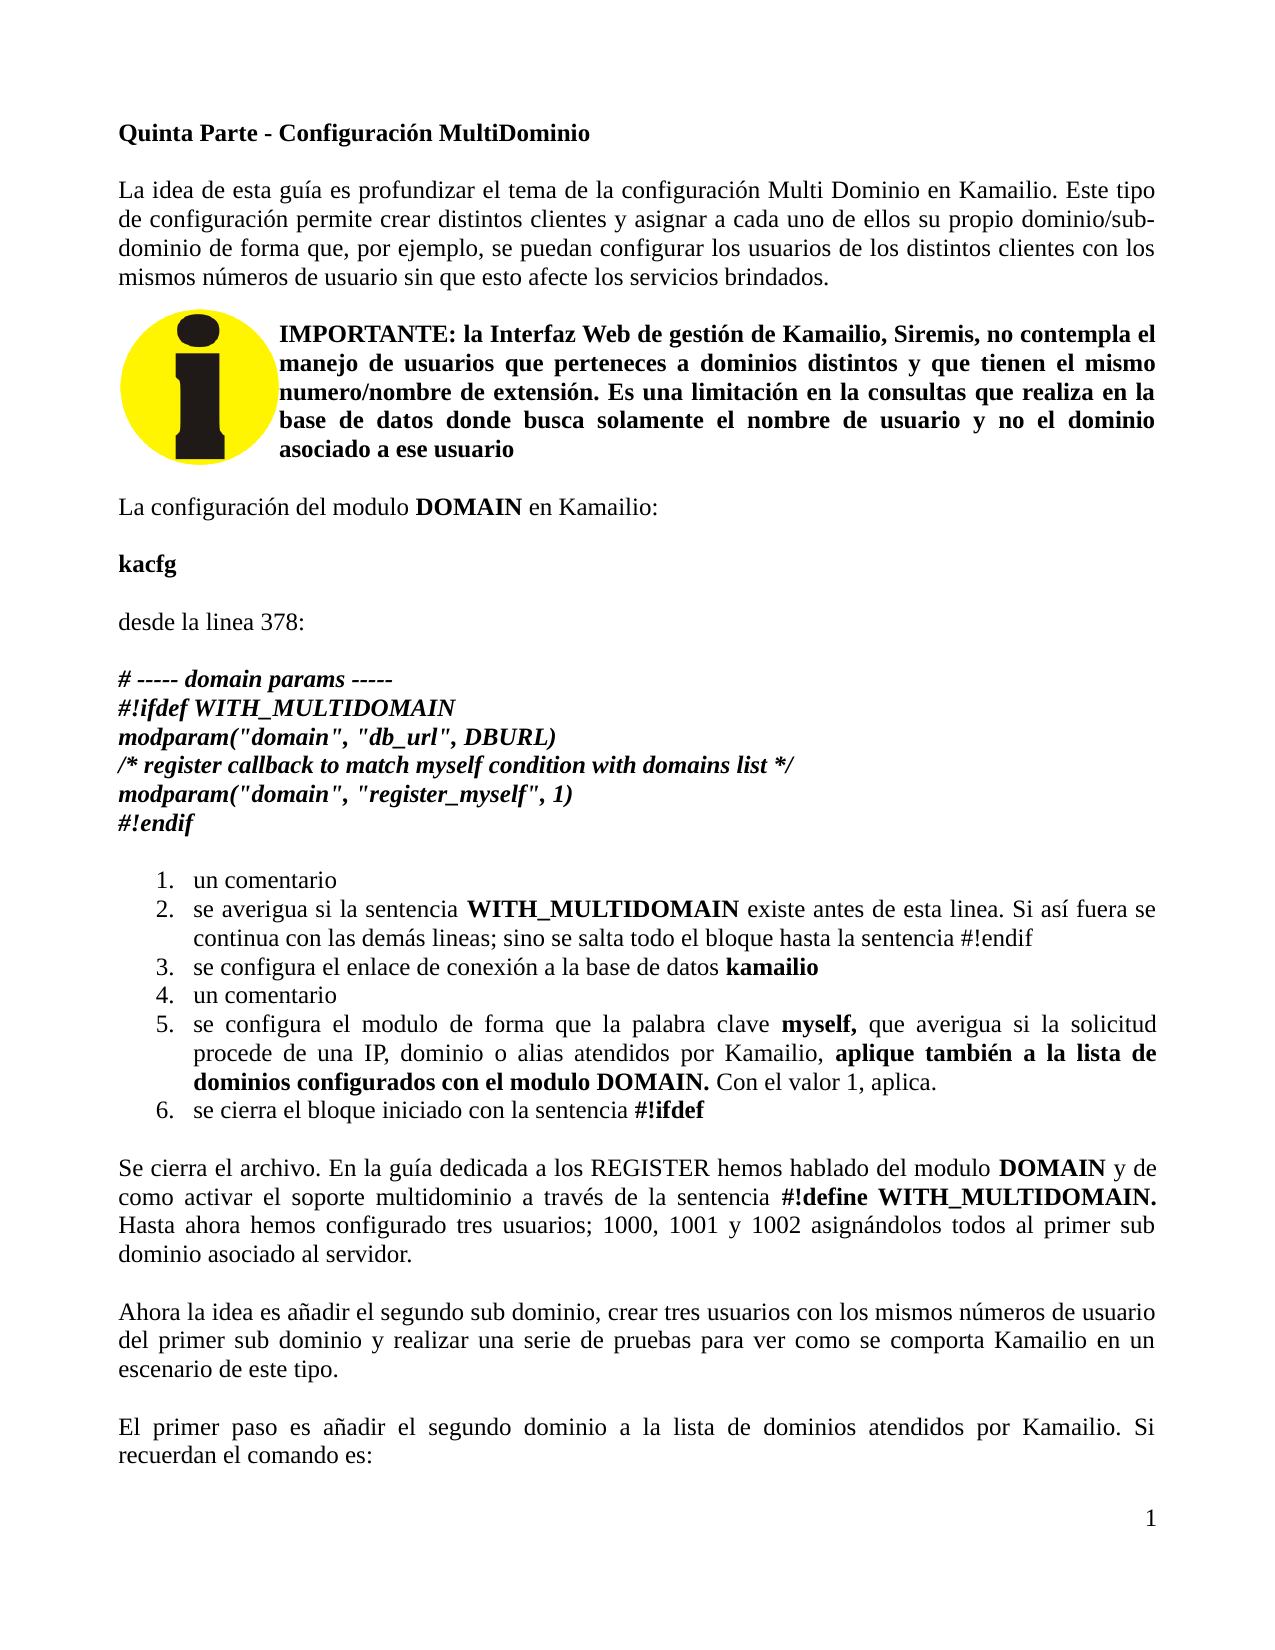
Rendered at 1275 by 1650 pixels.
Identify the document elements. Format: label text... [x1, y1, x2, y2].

text La idea de esta guía es profundizar el tema de la configuración Multi Dominio en Kamailio. Este tipo de configuración permite crear distintos clientes y asignar a cada uno de ellos su propio dominio/sub-dominio de forma que, por ejemplo, se puedan configurar los usuarios de los distintos clientes con los mismos números de usuario sin que esto afecte los servicios brindados. [118, 176, 1157, 291]
text #!endif [118, 808, 1157, 837]
list un comentario [156, 981, 1157, 1009]
text Se cierra el archivo. En la guía dedicada a los REGISTER hemos hablado del modulo DOMAIN y de como activar el soporte multidominio a través de la sentencia #!define WITH_MULTIDOMAIN. Hasta ahora hemos configurado tres usuarios; 1000, 1001 y 1002 asignándolos todos al primer sub dominio asociado al servidor. [118, 1153, 1157, 1268]
text /* register callback to match myself condition with domains list */ [118, 751, 1157, 779]
text #!ifdef WITH_MULTIDOMAIN [118, 693, 1157, 722]
text modparam("domain", "register_myself", 1) [118, 779, 1157, 808]
list se cierra el bloque iniciado con la sentencia #!ifdef [156, 1096, 1157, 1124]
list se configura el modulo de forma que la palabra clave myself, que averigua si la solicitud procede de una IP, dominio o alias atendidos por Kamailio, aplique también a la lista de dominios configurados con el modulo DOMAIN. Con el valor 1, aplica. [156, 1009, 1157, 1096]
text desde la linea 378: [118, 607, 1157, 636]
text IMPORTANTE: la Interfaz Web de gestión de Kamailio, Siremis, no contempla el manejo de usuarios que perteneces a dominios distintos y que tienen el mismo numero/nombre de extensión. Es una limitación en la consultas que realiza en la base de datos donde busca solamente el nombre de usuario y no el dominio asociado a ese usuario [279, 319, 1157, 463]
list se configura el enlace de conexión a la base de datos kamailio [156, 952, 1157, 981]
text Quinta Parte - Configuración MultiDominio [118, 118, 1157, 147]
list un comentario [156, 866, 1157, 894]
picture [120, 309, 279, 465]
text La configuración del modulo DOMAIN en Kamailio: [118, 492, 1157, 521]
text # ----- domain params ----- [118, 664, 1157, 693]
text Ahora la idea es añadir el segundo sub dominio, crear tres usuarios con los mismos números de usuario del primer sub dominio y realizar una serie de pruebas para ver como se comporta Kamailio en un escenario de este tipo. [118, 1297, 1157, 1383]
text El primer paso es añadir el segundo dominio a la lista de dominios atendidos por Kamailio. Si recuerdan el comando es: [118, 1412, 1157, 1469]
text modparam("domain", "db_url", DBURL) [118, 722, 1157, 751]
list se averigua si la sentencia WITH_MULTIDOMAIN existe antes de esta linea. Si así fuera se continua con las demás lineas; sino se salta todo el bloque hasta la sentencia #!endif [156, 894, 1157, 952]
text kacfg [118, 549, 1157, 578]
